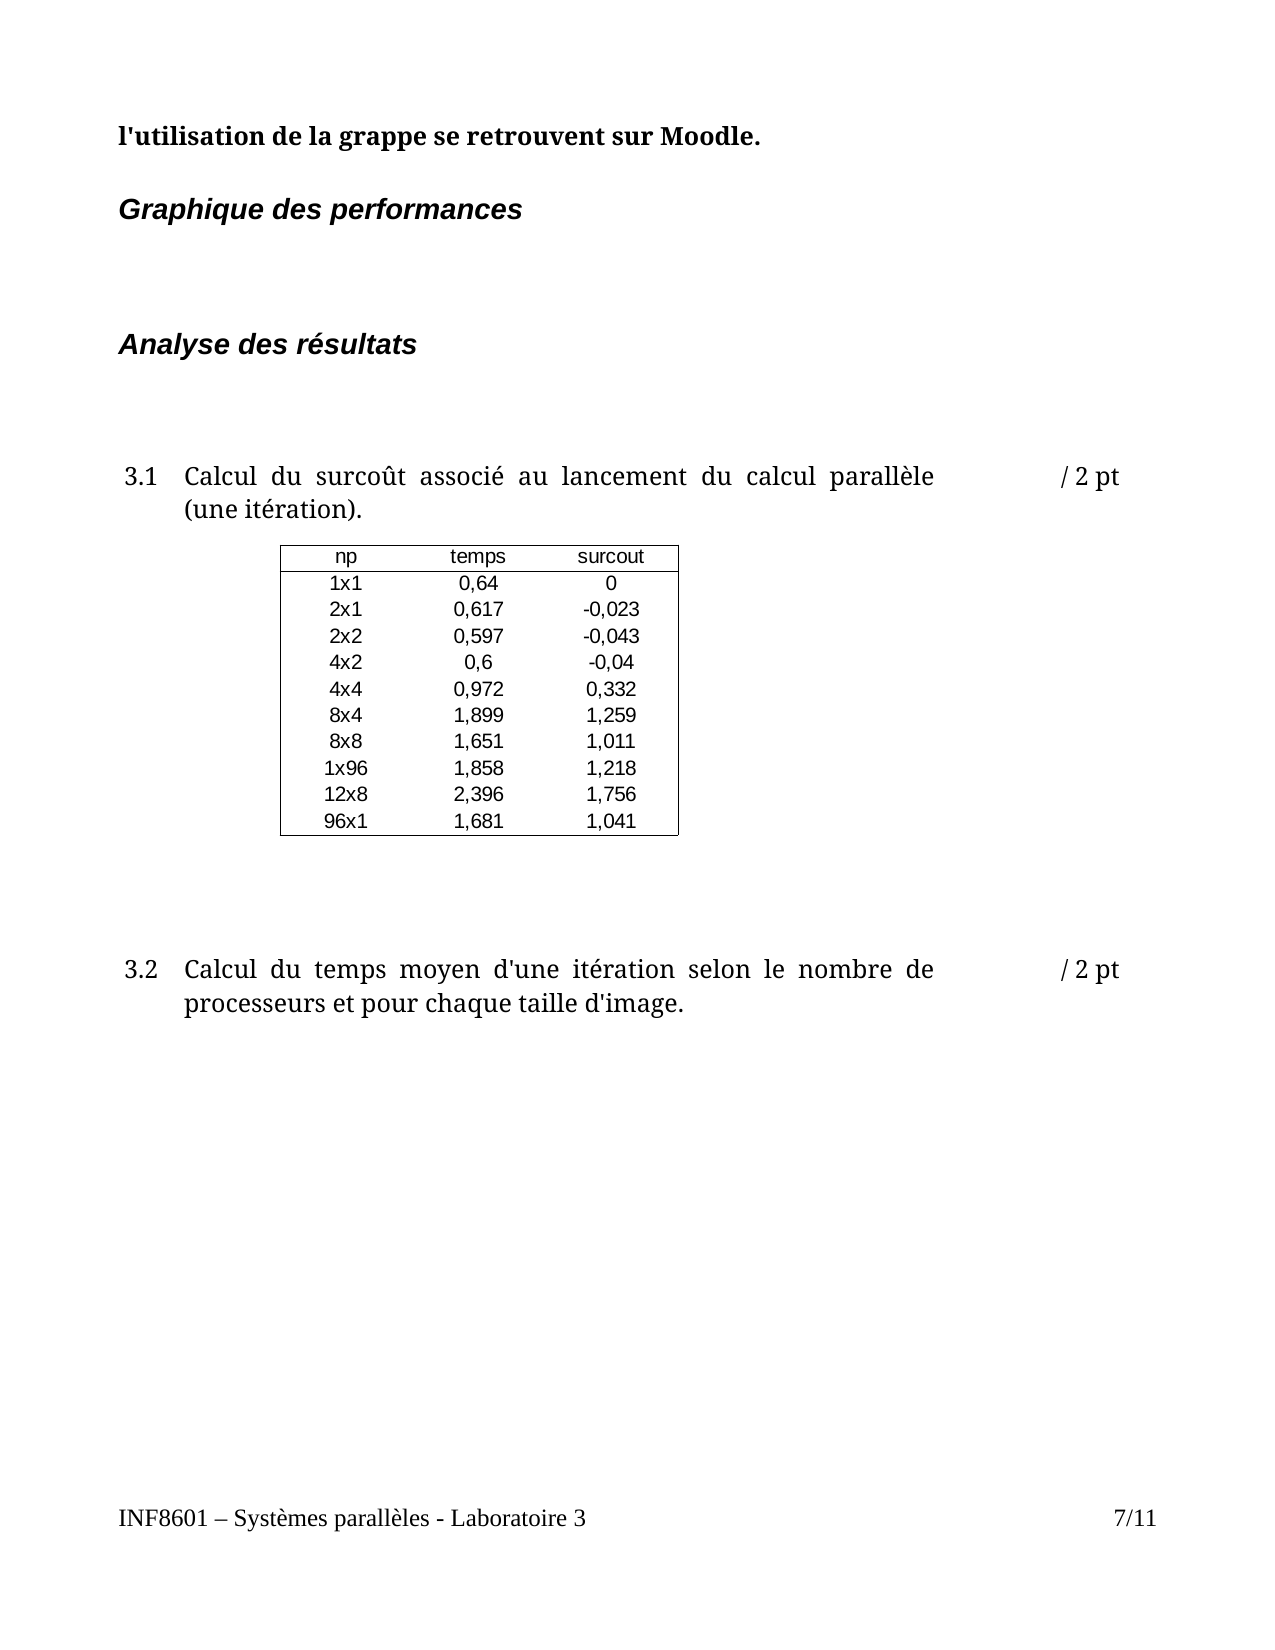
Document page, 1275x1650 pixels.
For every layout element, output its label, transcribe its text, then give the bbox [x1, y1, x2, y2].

subtitle Analyse des résultats [118, 327, 1157, 361]
table_cell Calcul du temps moyen d'une itération selon le nombre de processeurs et pour chaque taille d'image. [118, 931, 941, 1105]
table_cell [941, 931, 1049, 1105]
table_header Calcul du surcoût associé au lancement du calcul parallèle (une itération). [118, 438, 941, 931]
subtitle Graphique des performances [118, 192, 1157, 226]
text l'utilisation de la grappe se retrouvent sur Moodle. [118, 118, 1157, 152]
table_cell / 2 pt [1049, 931, 1157, 1105]
table_header [941, 438, 1049, 931]
table_header / 2 pt [1049, 438, 1157, 931]
